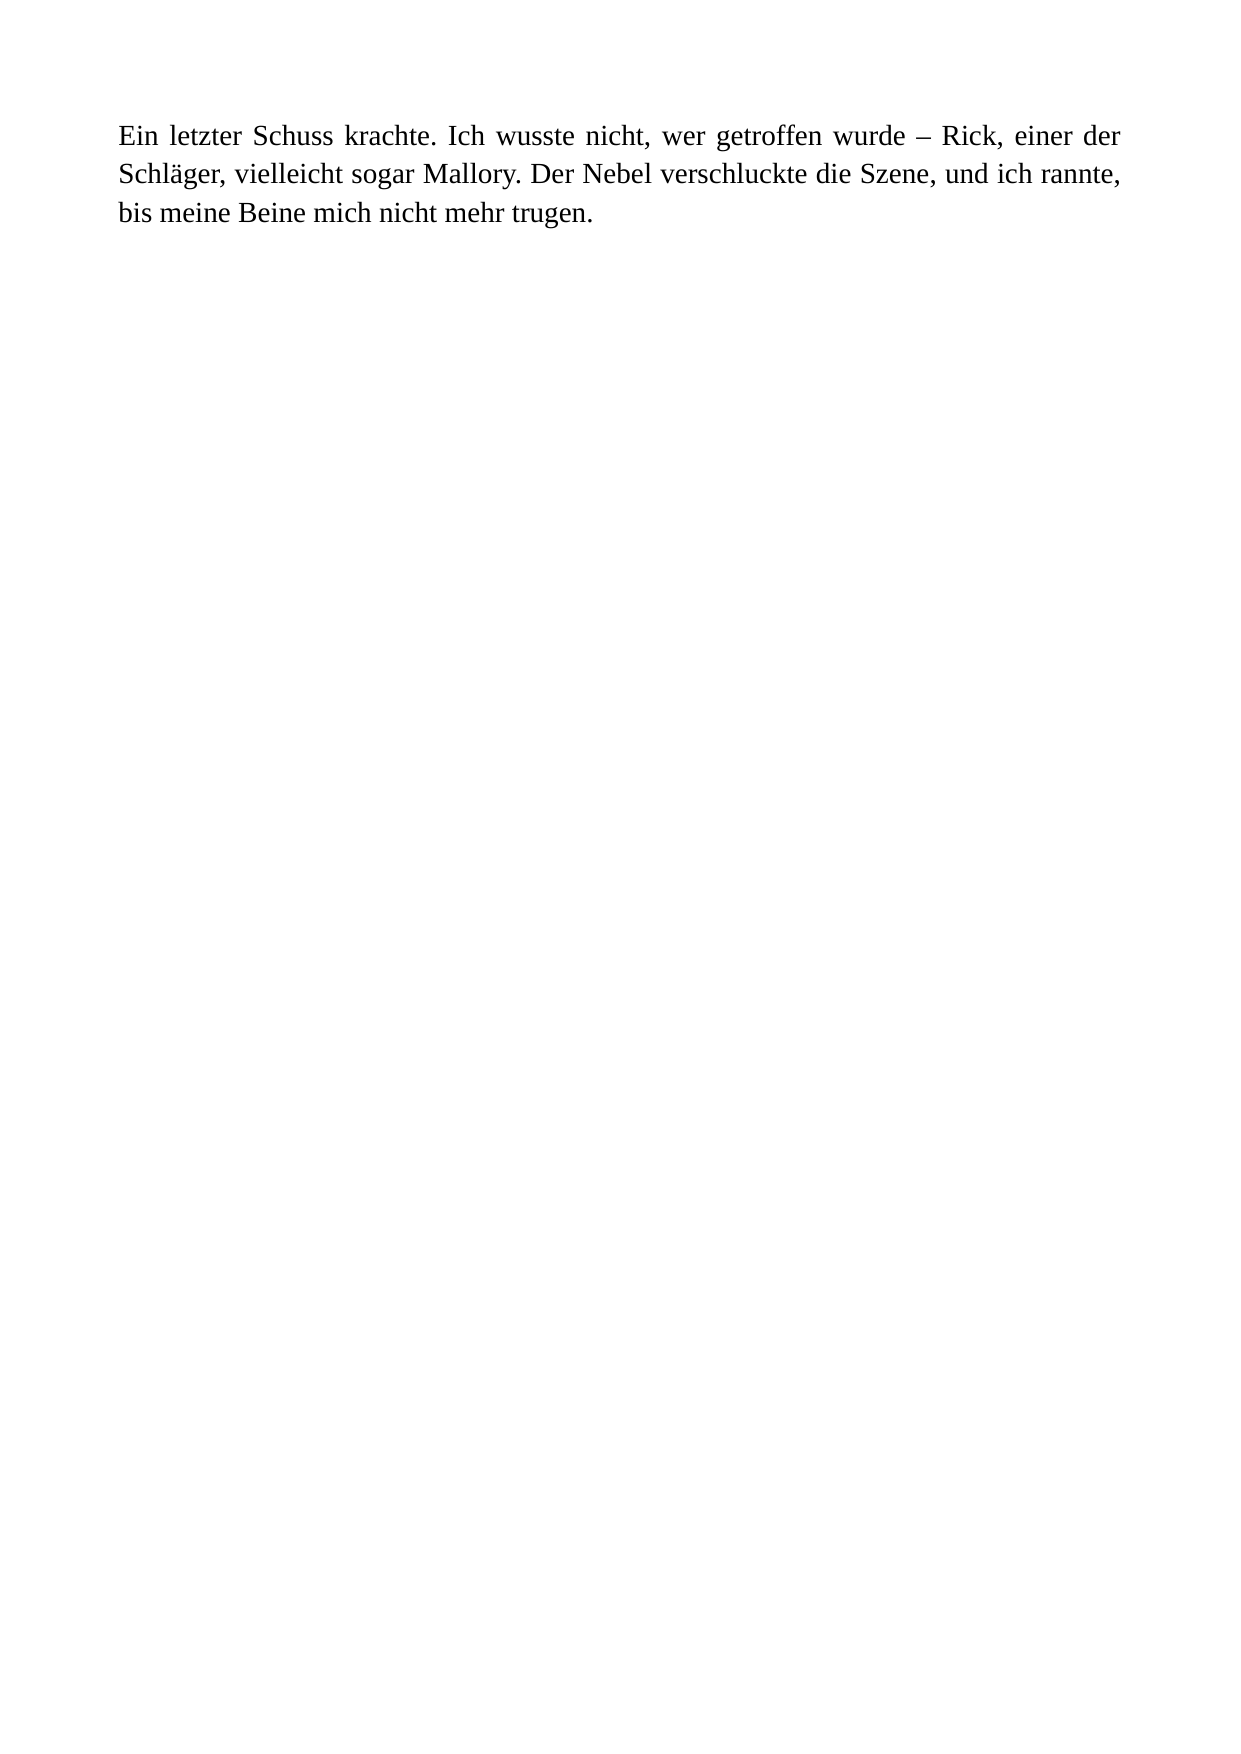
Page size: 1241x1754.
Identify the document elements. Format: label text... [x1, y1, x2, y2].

text Ein letzter Schuss krachte. Ich wusste nicht, wer getroffen wurde – Rick, einer der Schläger, vielleicht sogar Mallory. Der Nebel verschluckte die Szene, und ich rannte, bis meine Beine mich nicht mehr trugen. [118, 118, 1122, 229]
